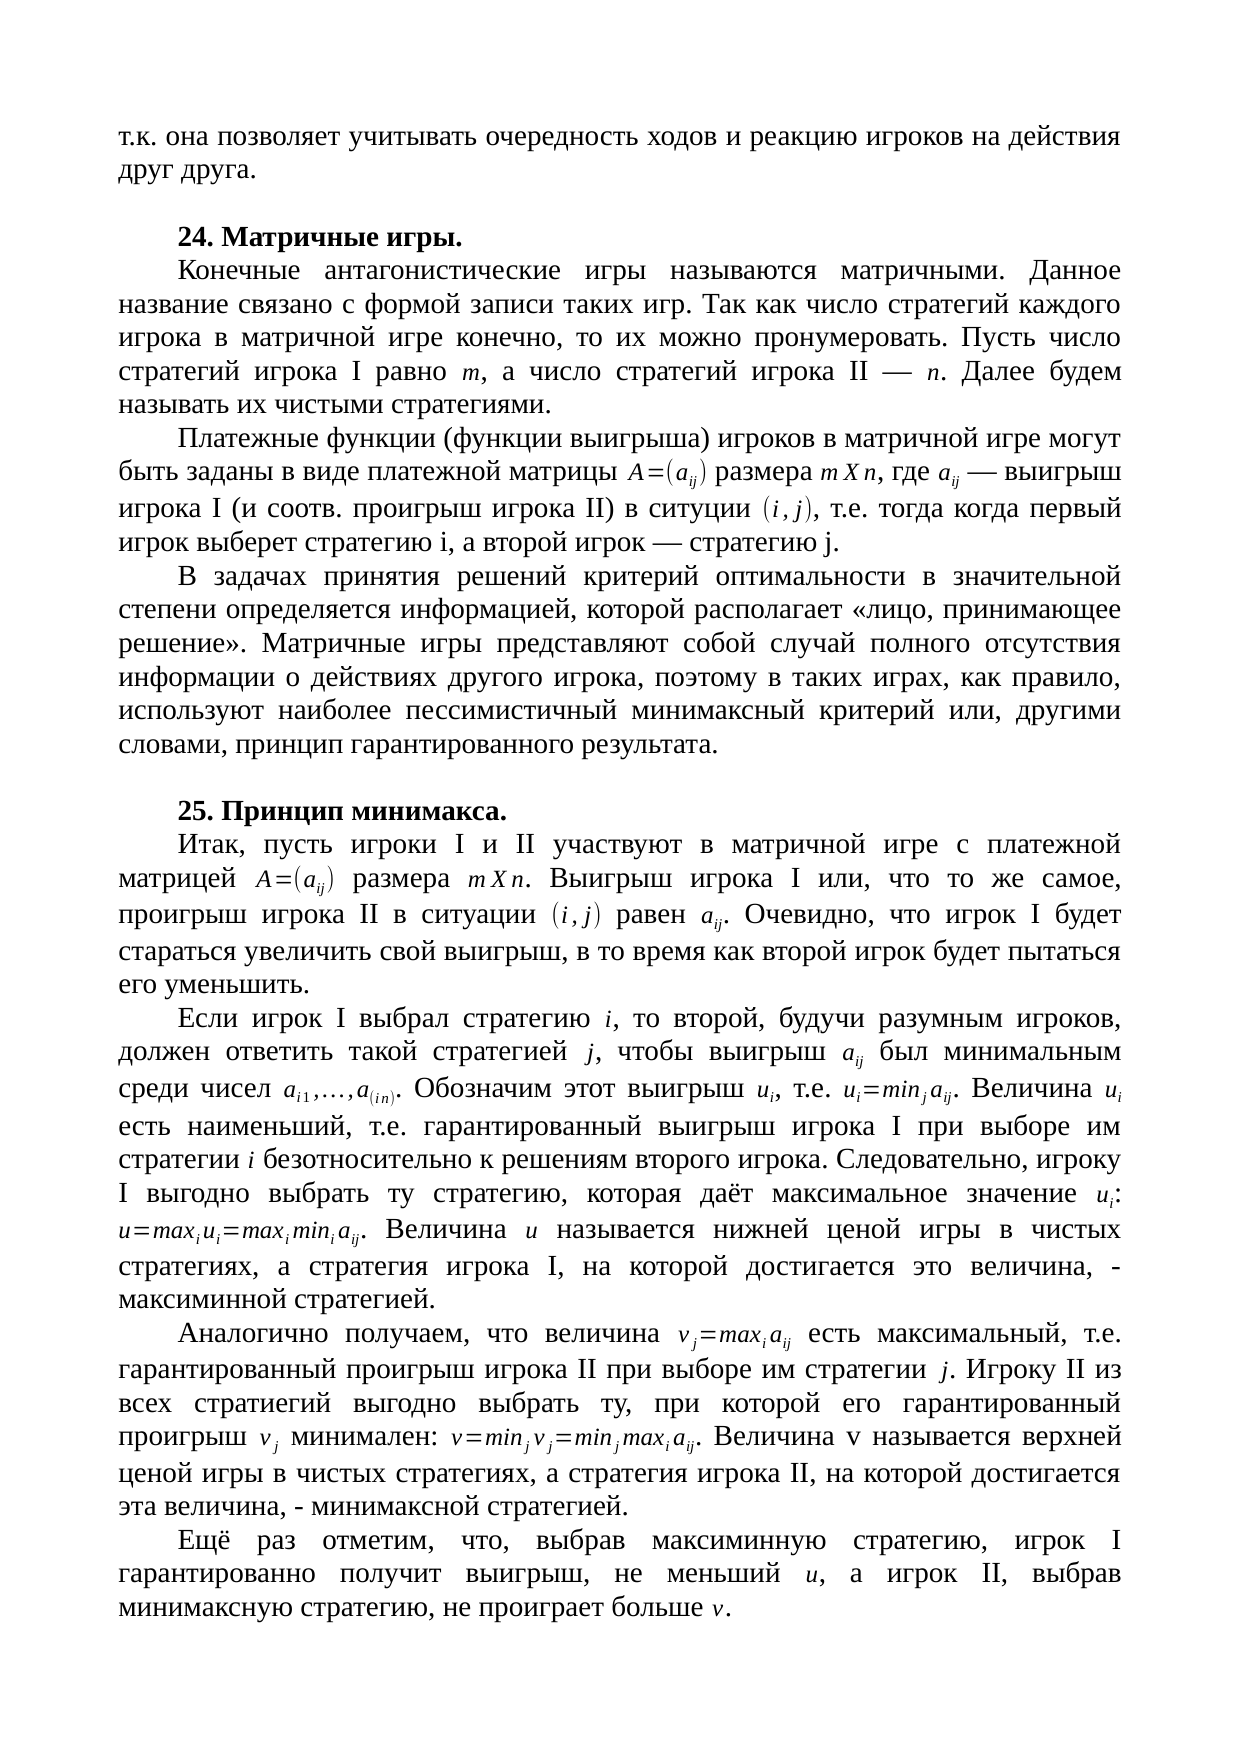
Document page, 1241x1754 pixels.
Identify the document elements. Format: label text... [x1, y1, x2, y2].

text Итак, пусть игроки I и II участвуют в матричной игре с платежной матрицей размера . Выигрыш игрока I или, что то же самое, проигрыш игрока II в ситуации равен . Очевидно, что игрок I будет стараться увеличить свой выигрыш, в то время как второй игрок будет пытаться его уменьшить. [118, 826, 1122, 1000]
text В задачах принятия решений критерий оптимальности в значительной степени определяется информацией, которой располагает «лицо, принимающее решение». Матричные игры представляют собой случай полного отсутствия информации о действиях другого игрока, поэтому в таких играх, как правило, используют наиболее пессимистичный минимаксный критерий или, другими словами, принцип гарантированного результата. [118, 558, 1122, 759]
text Аналогично получаем, что величина есть максимальный, т.е. гарантированный проигрыш игрока II при выборе им стратегии . Игроку II из всех стратиегий выгодно выбрать ту, при которой его гарантированный проигрыш минимален: . Величина v называется верхней ценой игры в чистых стратегиях, а стратегия игрока II, на которой достигается эта величина, - минимаксной стратегией. [118, 1315, 1122, 1522]
text Платежные функции (функции выигрыша) игроков в матричной игре могут быть заданы в виде платежной матрицы размера , где — выигрыш игрока I (и соотв. проигрыш игрока II) в ситуции , т.е. тогда когда первый игрок выберет стратегию i, а второй игрок — стратегию j. [118, 420, 1122, 558]
text 25. Принцип минимакса. [118, 793, 1122, 826]
text т.к. она позволяет учитывать очередность ходов и реакцию игроков на действия друг друга. [118, 118, 1122, 185]
text Если игрок I выбрал стратегию , то второй, будучи разумным игроков, должен ответить такой стратегией , чтобы выигрыш был минимальным среди чисел . Обозначим этот выигрыш , т.е. . Величина есть наименьший, т.е. гарантированный выигрыш игрока I при выборе им стратегии безотносительно к решениям второго игрока. Следовательно, игроку I выгодно выбрать ту стратегию, которая даёт максимальное значение : . Величина называется нижней ценой игры в чистых стратегиях, а стратегия игрока I, на которой достигается это величина, - максиминной стратегией. [118, 1000, 1122, 1315]
text Ещё раз отметим, что, выбрав максиминную стратегию, игрок I гарантированно получит выигрыш, не меньший , а игрок II, выбрав минимаксную стратегию, не проиграет больше . [118, 1522, 1122, 1623]
text Конечные антагонистические игры называются матричными. Данное название связано с формой записи таких игр. Так как число стратегий каждого игрока в матричной игре конечно, то их можно пронумеровать. Пусть число стратегий игрока I равно , а число стратегий игрока II — . Далее будем называть их чистыми стратегиями. [118, 252, 1122, 420]
text 24. Матричные игры. [118, 219, 1122, 252]
